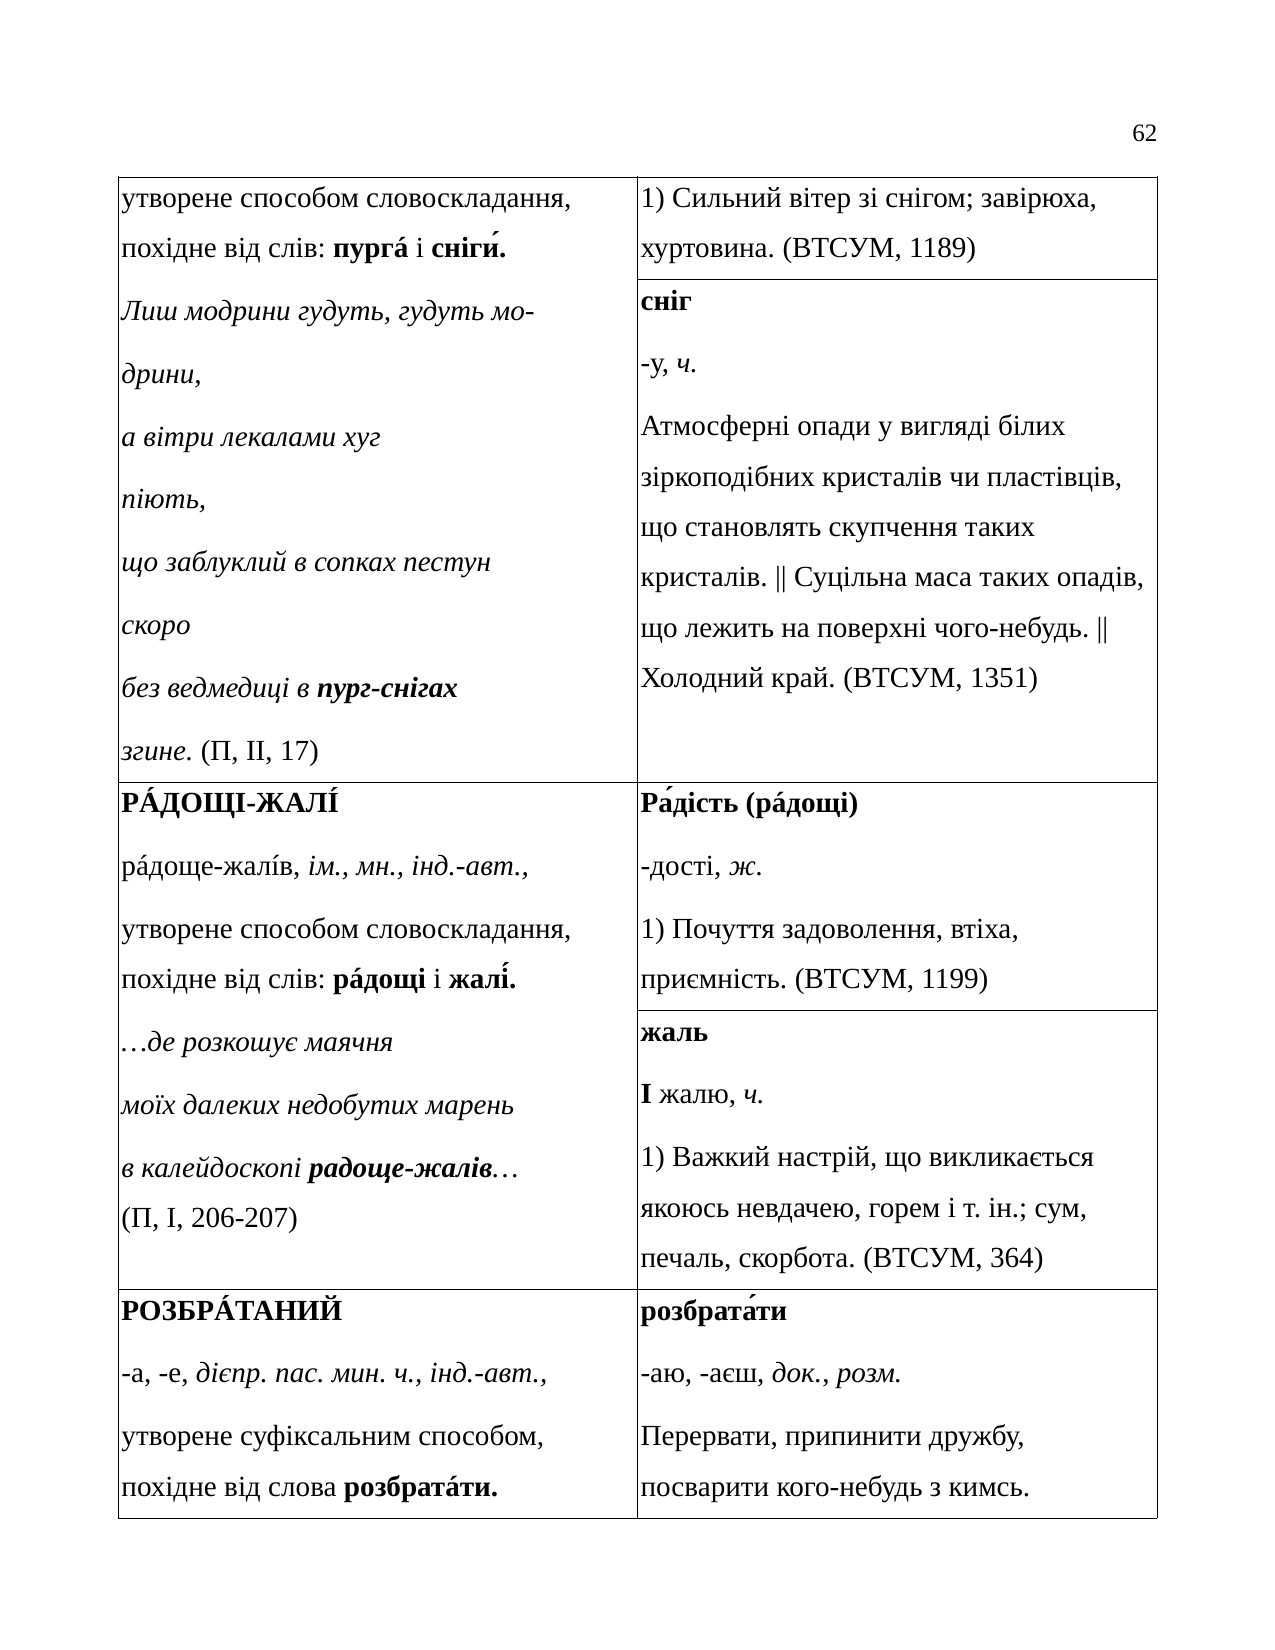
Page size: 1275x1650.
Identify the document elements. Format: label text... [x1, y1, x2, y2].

table_cell утворене способом словоскладання, похідне від слів: пургá і сніги́. Лиш модрини гудуть, гудуть мо- дрини, а вітри лекалами хуг піють, що заблуклий в сопках пестун скоро без ведмедиці в пург-снігах згине. (П, ІІ, 17) [119, 178, 637, 782]
table_cell РÁДОЩІ-ЖАЛÍ рáдоще-жалíв, ім., мн., інд.-авт., утворене способом словоскладання, похідне від слів: рáдощі і жалі́. …де розкошує маячня моїх далеких недобутих марень в калейдоскопі радоще-жалів… (П, І, 206-207) [119, 783, 637, 1289]
table_cell розбрата́ти -аю, -аєш, док., розм. Перервати, припинити дружбу, посварити кого-небудь з кимсь. [638, 1290, 1157, 1518]
table_cell жаль I жалю, ч. 1) Важкий настрій, що викликається якоюсь невдачею, горем і т. ін.; сум, печаль, скорбота. (ВТСУМ, 364) [638, 1011, 1157, 1289]
table_cell Ра́дість (рáдощі) -дості, ж. 1) Почуття задоволення, втіха, приємність. (ВТСУМ, 1199) [638, 783, 1157, 1010]
table_cell сніг -у, ч. Атмосферні опади у вигляді білих зіркоподібних кристалів чи пластівців, що становлять скупчення таких кристалів. || Суцільна маса таких опадів, що лежить на поверхні чого-небудь. || Холодний край. (ВТСУМ, 1351) [638, 280, 1157, 782]
table_cell 1) Сильний вітер зі снігом; завірюха, хуртовина. (ВТСУМ, 1189) [638, 178, 1157, 279]
table_cell РОЗБРÁТАНИЙ -а, -е, дієпр. пас. мин. ч., інд.-авт., утворене суфіксальним способом, похідне від слова розбратáти. [119, 1290, 637, 1518]
